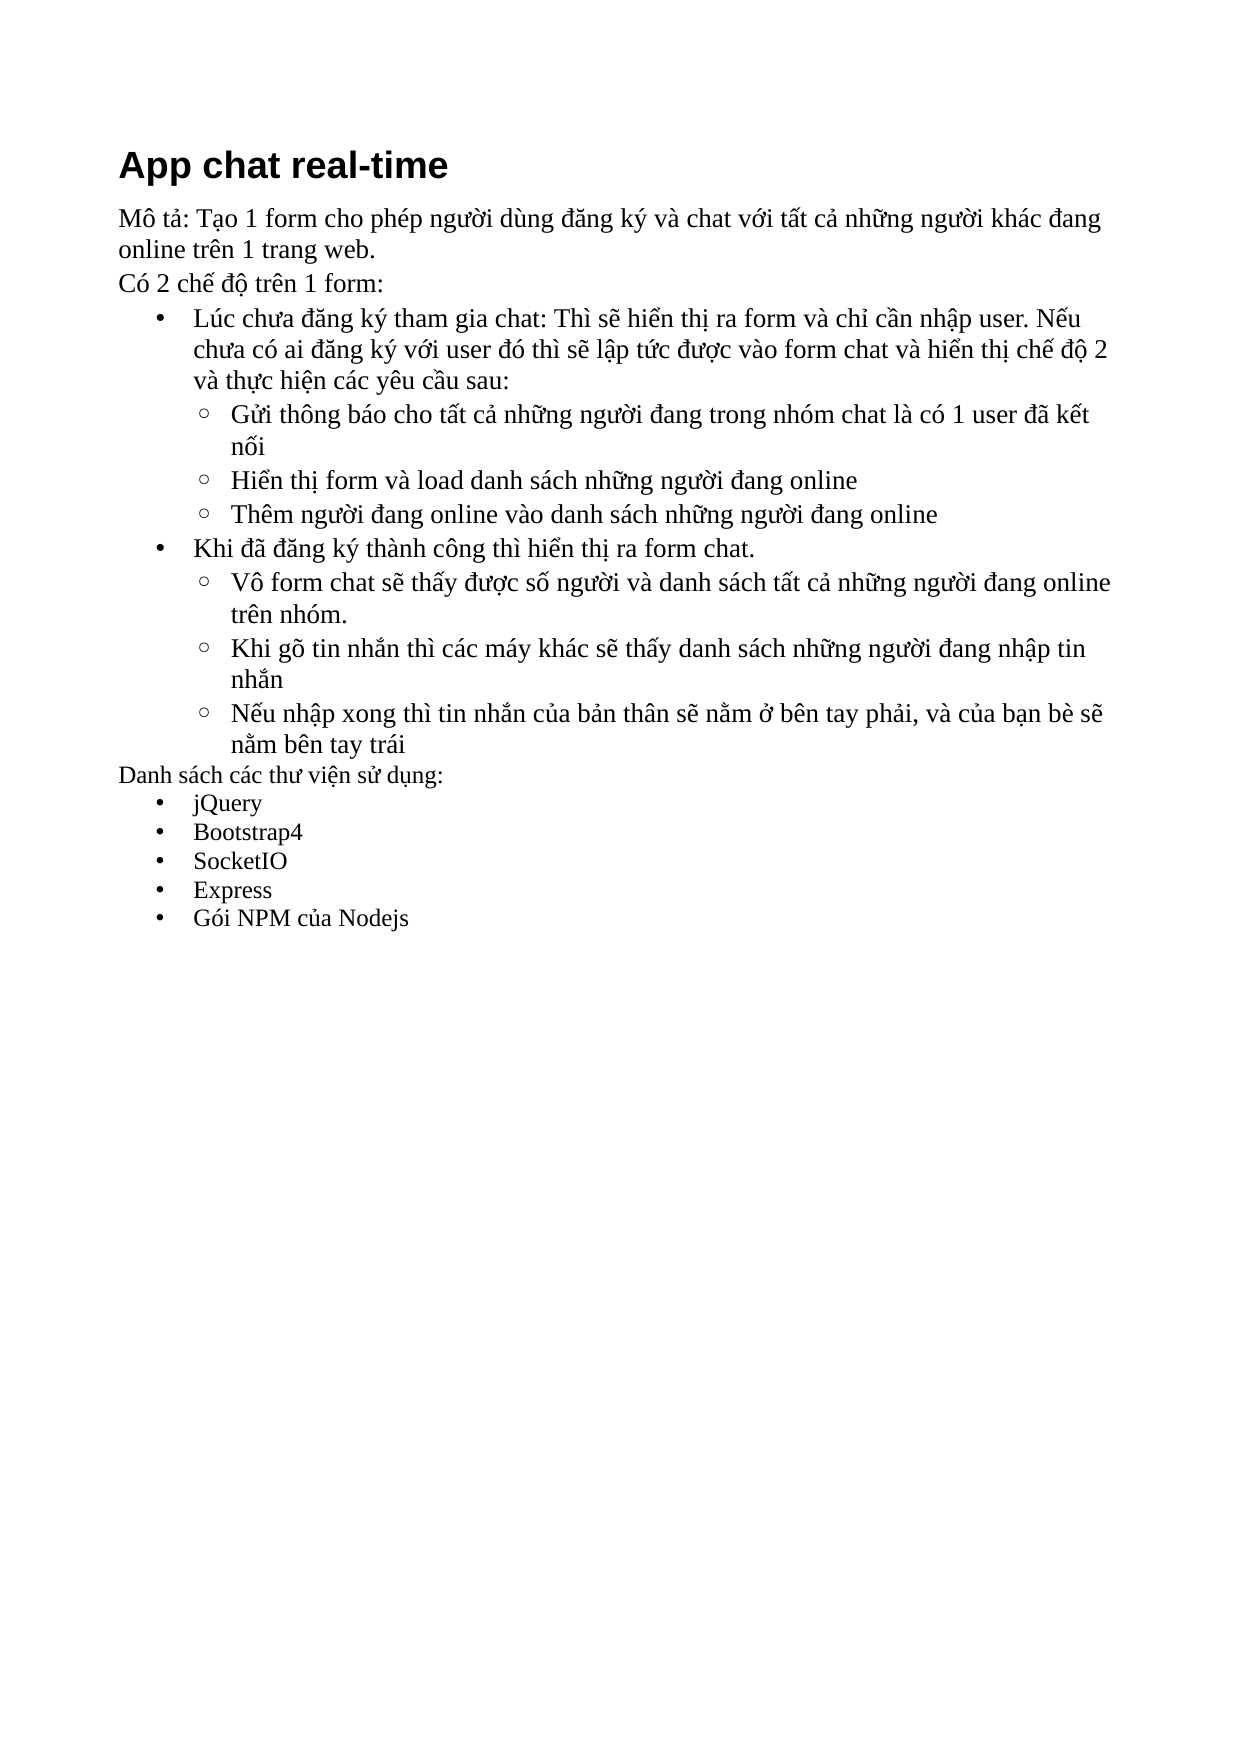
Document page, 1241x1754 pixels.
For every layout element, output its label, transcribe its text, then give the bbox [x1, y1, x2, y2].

text Mô tả: Tạo 1 form cho phép người dùng đăng ký và chat với tất cả những người khác đang online trên 1 trang web. [118, 202, 1122, 264]
text Danh sách các thư viện sử dụng: [118, 760, 1122, 788]
list Vô form chat sẽ thấy được số người và danh sách tất cả những người đang online trên nhóm. [193, 567, 1122, 629]
list jQuery [156, 788, 1122, 817]
list Express [156, 875, 1122, 903]
list Gửi thông báo cho tất cả những người đang trong nhóm chat là có 1 user đã kết nối [193, 398, 1122, 461]
subtitle App chat real-time [118, 143, 1122, 187]
list Gói NPM của Nodejs [156, 903, 1122, 932]
list Nếu nhập xong thì tin nhắn của bản thân sẽ nằm ở bên tay phải, và của bạn bè sẽ nằm bên tay trái [193, 697, 1122, 760]
list Lúc chưa đăng ký tham gia chat: Thì sẽ hiển thị ra form và chỉ cần nhập user. Nếu chưa có ai đăng ký với user đó thì sẽ lập tức được vào form chat và hiển thị chế độ 2 và thực hiện các yêu cầu sau: [156, 302, 1122, 395]
list Thêm người đang online vào danh sách những người đang online [193, 498, 1122, 529]
list Hiển thị form và load danh sách những người đang online [193, 464, 1122, 495]
list Khi gõ tin nhắn thì các máy khác sẽ thấy danh sách những người đang nhập tin nhắn [193, 632, 1122, 694]
list Khi đã đăng ký thành công thì hiển thị ra form chat. [156, 532, 1122, 563]
list SocketIO [156, 846, 1122, 875]
text Có 2 chế độ trên 1 form: [118, 268, 1122, 299]
list Bootstrap4 [156, 817, 1122, 846]
